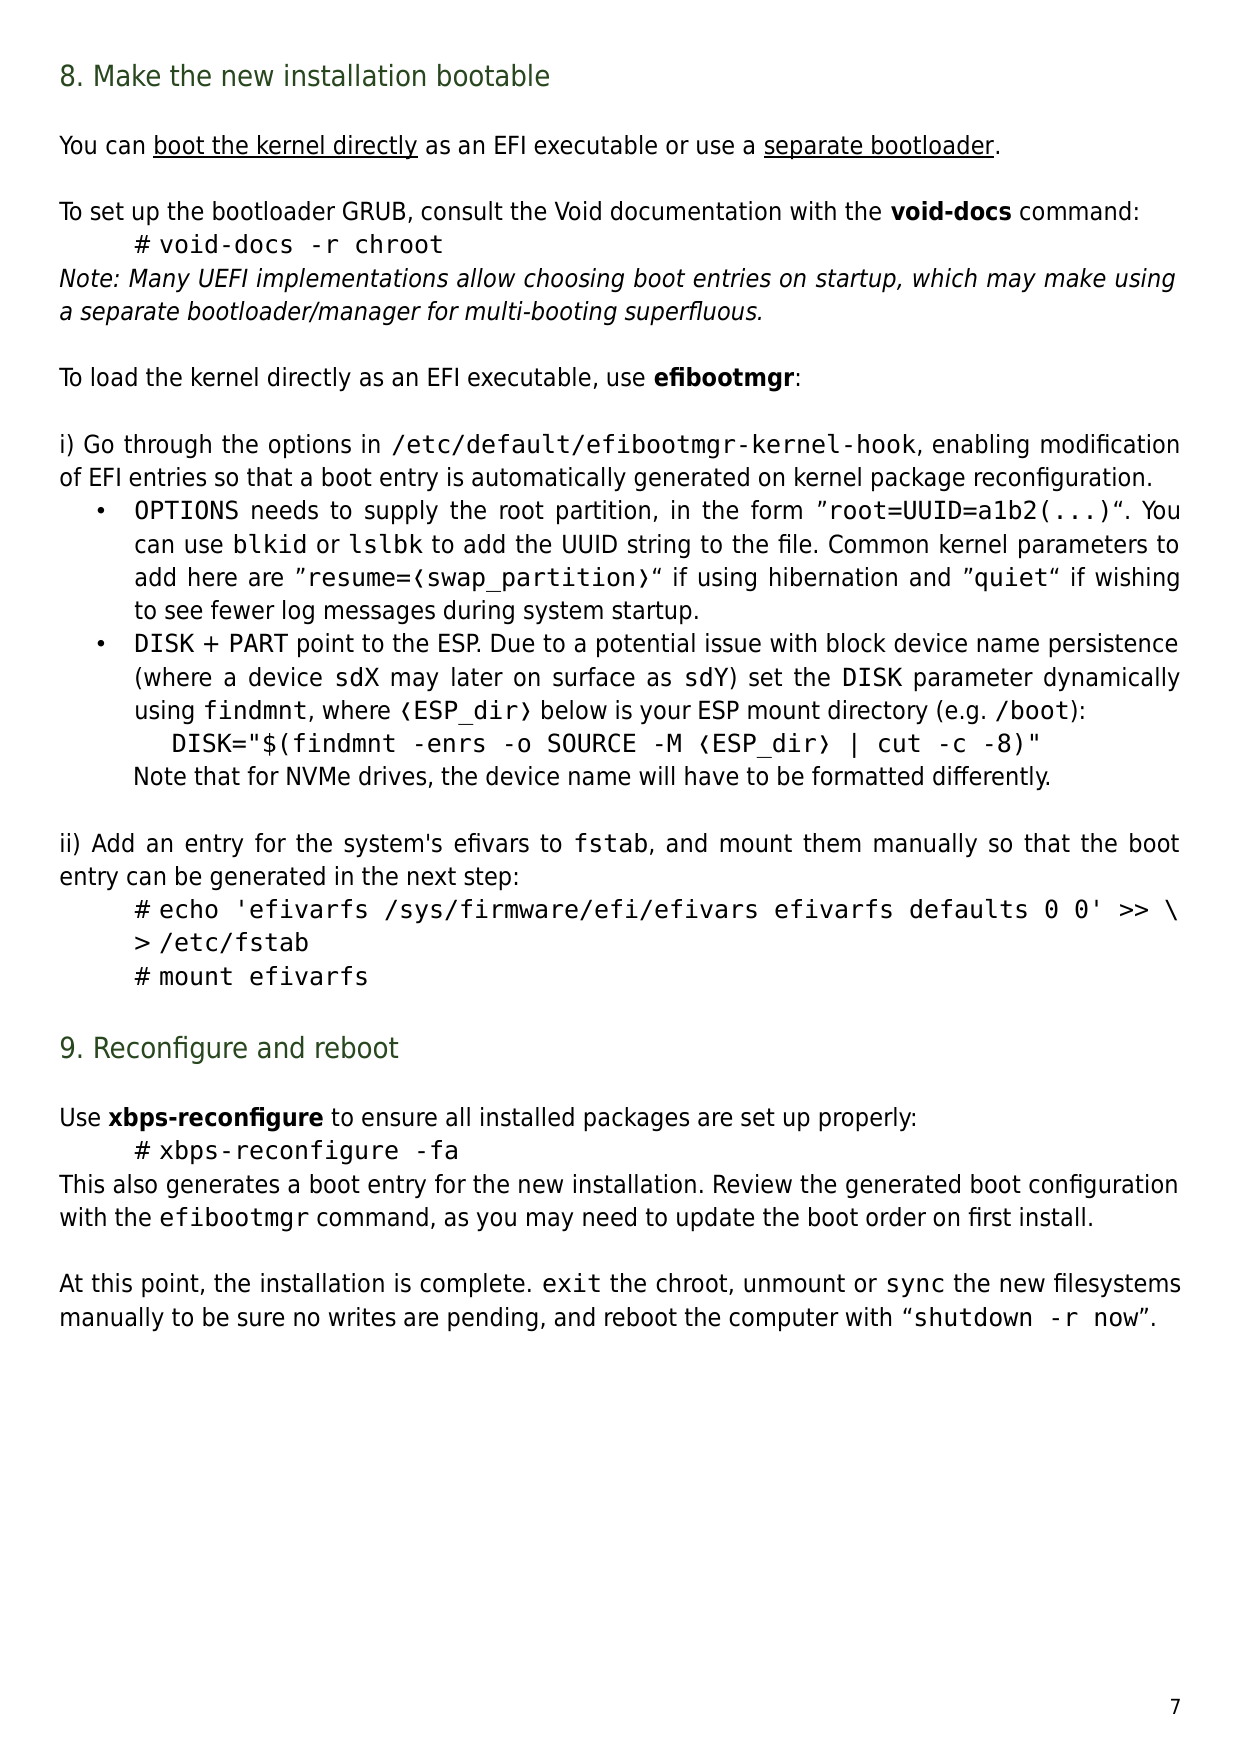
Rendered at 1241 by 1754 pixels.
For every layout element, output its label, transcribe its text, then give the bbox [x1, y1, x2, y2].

text To load the kernel directly as an EFI executable, use efibootmgr: [59, 364, 1181, 393]
text Use xbps-reconfigure to ensure all installed packages are set up properly: [59, 1103, 1181, 1132]
text # void-docs -r chroot [59, 231, 1181, 260]
subtitle 8. Make the new installation bootable [59, 59, 1181, 93]
text i) Go through the options in /etc/default/efibootmgr-kernel-hook, enabling modification of EFI entries so that a boot entry is automatically generated on kernel package reconfiguration. [59, 430, 1181, 492]
text Note: Many UEFI implementations allow choosing boot entries on startup, which may make using a separate bootloader/manager for multi-booting superfluous. [59, 264, 1181, 326]
list DISK="$(findmnt -enrs -o SOURCE -M ❬ESP_dir❭ | cut -c -8)" [134, 729, 1181, 758]
text This also generates a boot entry for the new installation. Review the generated boot configuration with the efibootmgr command, as you may need to update the boot order on first install. [59, 1170, 1181, 1232]
list OPTIONS needs to supply the root partition, in the form ”root=UUID=a1b2(...)“. You can use blkid or lslbk to add the UUID string to the file. Common kernel parameters to add here are ”resume=❬swap_partition❭“ if using hibernation and ”quiet“ if wishing to see fewer log messages during system startup. [97, 497, 1181, 625]
text You can boot the kernel directly as an EFI executable or use a separate bootloader. [59, 131, 1181, 160]
text # xbps-reconfigure -fa [59, 1137, 1181, 1166]
text To set up the bootloader GRUB, consult the Void documentation with the void-docs command: [59, 198, 1181, 227]
text Note that for NVMe drives, the device name will have to be formatted differently. [59, 763, 1181, 792]
subtitle 9. Reconfigure and reboot [59, 1031, 1181, 1065]
text > /etc/fstab [59, 929, 1181, 958]
text # mount efivarfs [59, 962, 1181, 991]
list DISK + PART point to the ESP. Due to a potential issue with block device name persistence (where a device sdX may later on surface as sdY) set the DISK parameter dynamically using findmnt, where ❬ESP_dir❭ below is your ESP mount directory (e.g. /boot): [97, 630, 1181, 725]
text At this point, the installation is complete. exit the chroot, unmount or sync the new filesystems manually to be sure no writes are pending, and reboot the computer with “shutdown -r now”. [59, 1270, 1181, 1332]
text ii) Add an entry for the system's efivars to fstab, and mount them manually so that the boot entry can be generated in the next step: [59, 829, 1181, 891]
text # echo 'efivarfs /sys/firmware/efi/efivars efivarfs defaults 0 0' >> \ [59, 896, 1181, 924]
